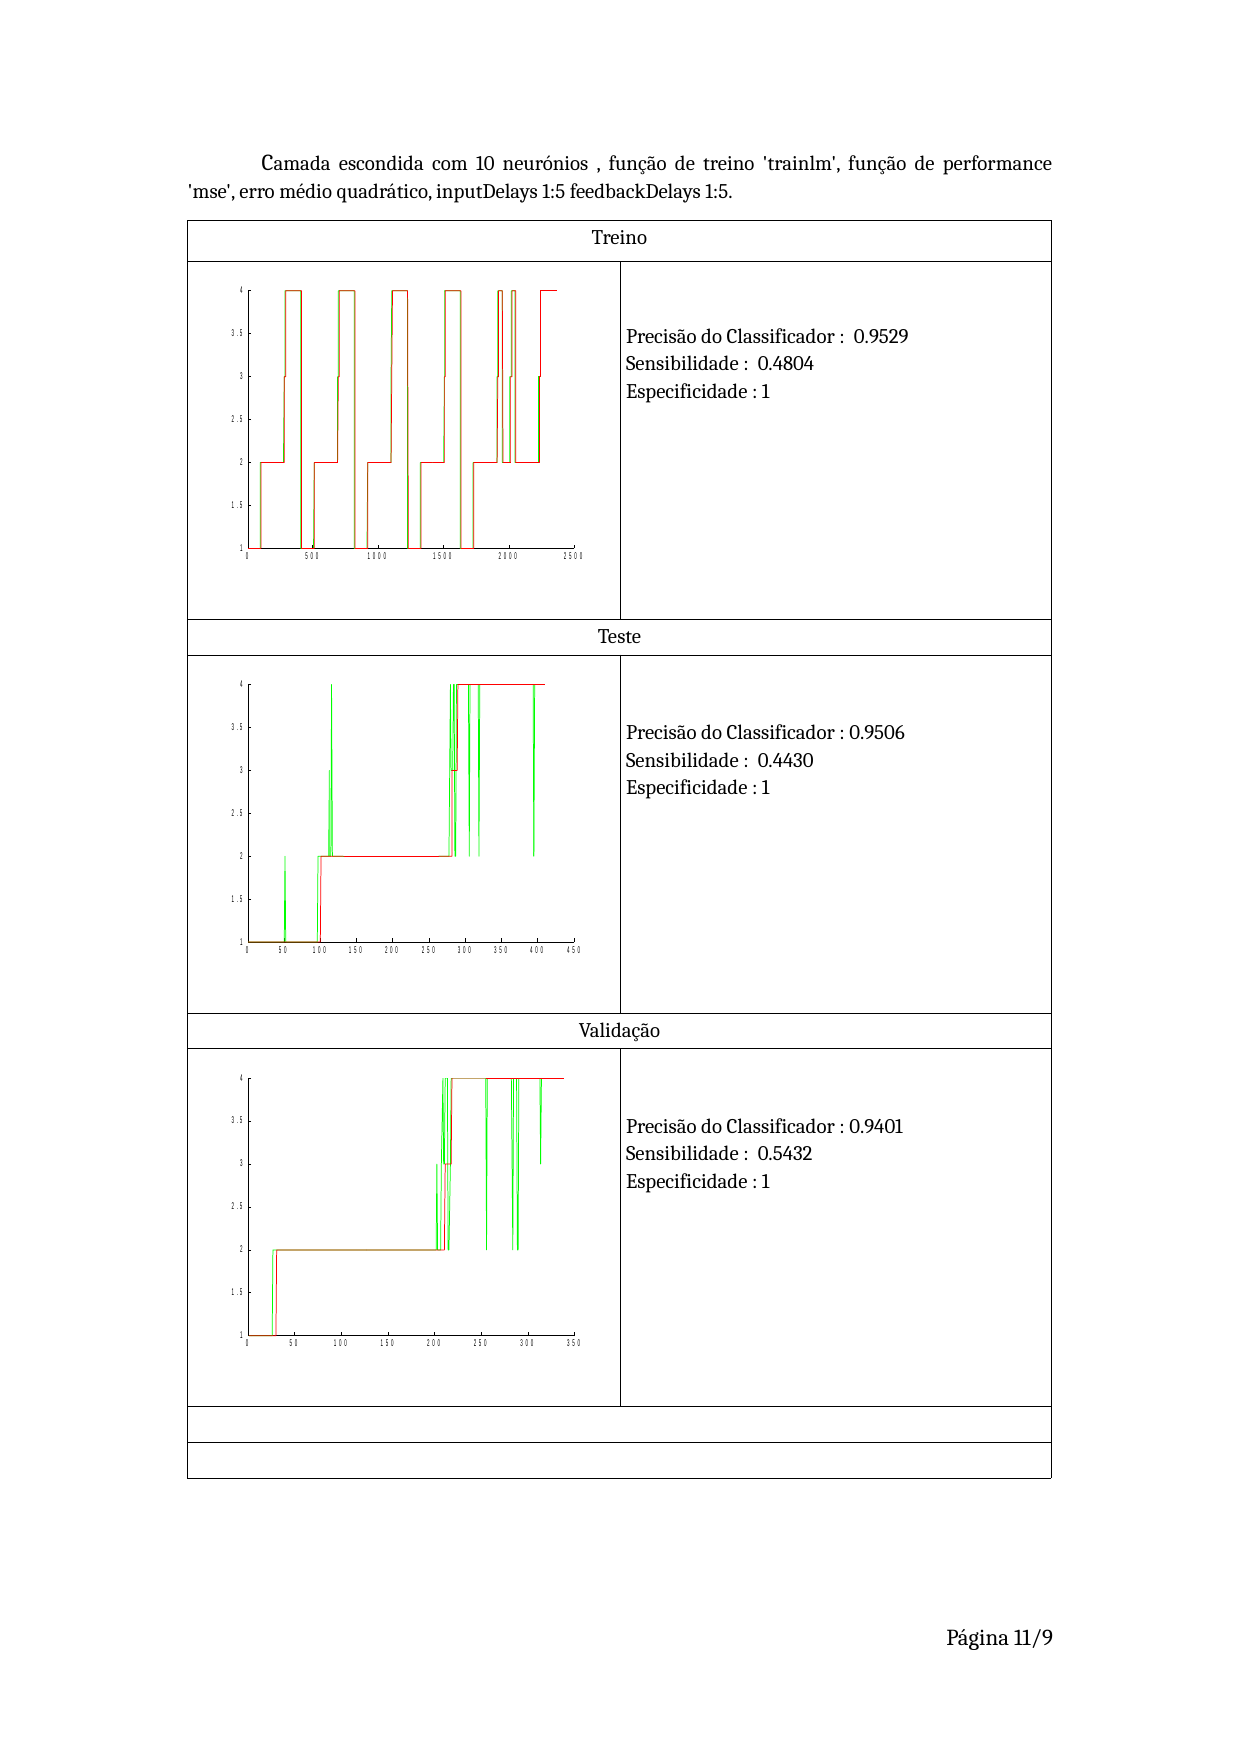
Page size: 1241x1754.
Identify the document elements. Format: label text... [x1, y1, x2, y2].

table_cell [188, 1407, 1051, 1442]
table_cell [188, 656, 620, 1013]
text Camada escondida com 10 neurónios , função de treino 'trainlm', função de performance 'mse', erro médio quadrático, inputDelays 1:5 feedbackDelays 1:5. [187, 150, 1053, 204]
table_cell Validação [188, 1014, 1051, 1048]
table_cell [188, 1443, 1051, 1477]
table_cell [188, 262, 620, 619]
table_cell Precisão do Classificador : 0.9401 Sensibilidade : 0.5432 Especificidade : 1 [621, 1049, 1051, 1406]
table_cell Precisão do Classificador : 0.9529 Sensibilidade : 0.4804 Especificidade : 1 [621, 262, 1051, 619]
table_header Treino [188, 221, 1051, 261]
table_cell [188, 1049, 620, 1406]
table_cell Teste [188, 620, 1051, 654]
table_cell Precisão do Classificador : 0.9506 Sensibilidade : 0.4430 Especificidade : 1 [621, 656, 1051, 1013]
